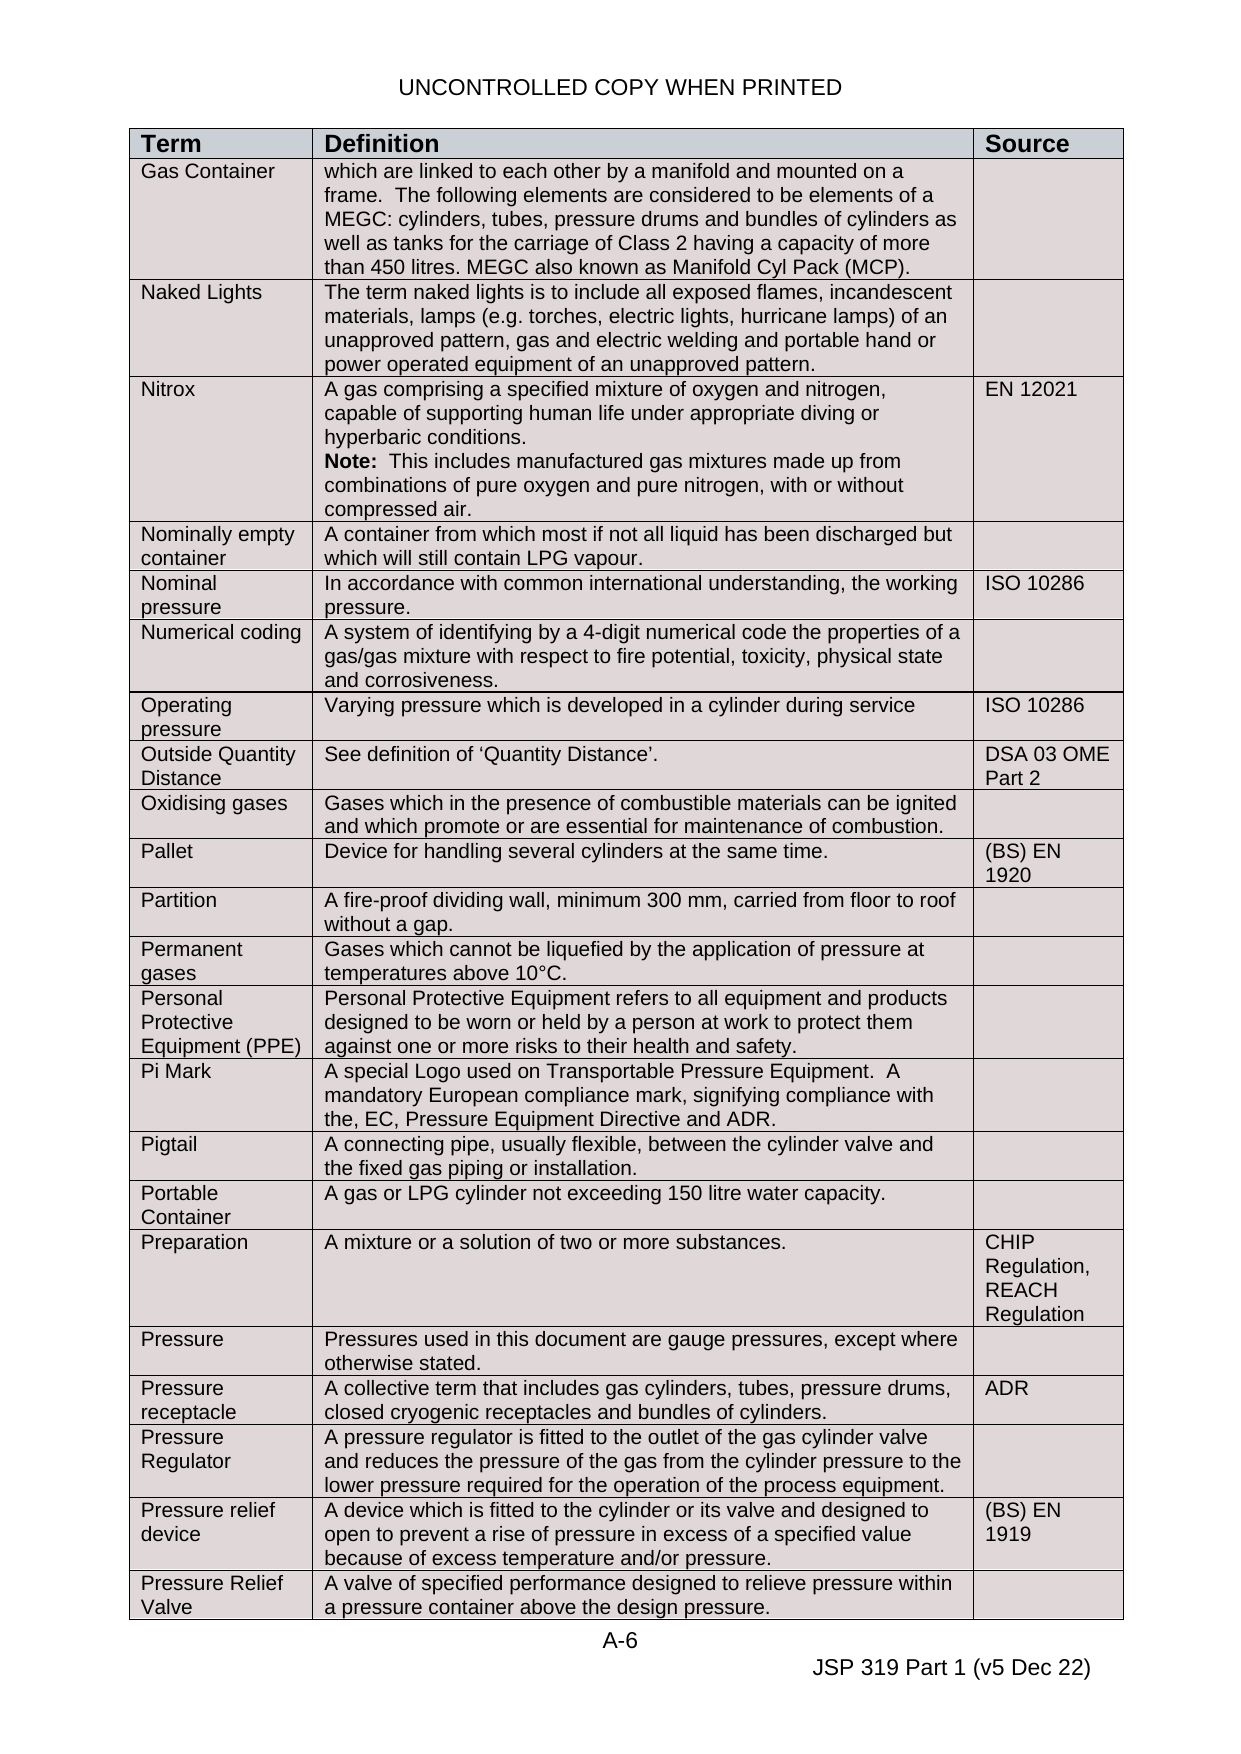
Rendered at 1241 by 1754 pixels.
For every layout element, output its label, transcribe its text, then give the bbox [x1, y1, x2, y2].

table_cell A container from which most if not all liquid has been discharged but which will still contain LPG vapour. [313, 522, 973, 569]
table_cell Nitrox [130, 377, 312, 521]
table_cell A system of identifying by a 4-digit numerical code the properties of a gas/gas mixture with respect to fire potential, toxicity, physical state and corrosiveness. [313, 620, 973, 691]
table_cell Pressure Regulator [130, 1425, 312, 1497]
table_cell [974, 280, 1123, 376]
table_cell Operating pressure [130, 693, 312, 740]
table_cell Oxidising gases [130, 790, 312, 838]
table_cell [974, 888, 1123, 936]
table_cell [974, 522, 1123, 569]
table_cell Personal Protective Equipment refers to all equipment and products designed to be worn or held by a person at work to protect them against one or more risks to their health and safety. [313, 986, 973, 1058]
table_cell [974, 986, 1123, 1058]
table_cell Pressure receptacle [130, 1376, 312, 1424]
table_cell DSA 03 OME Part 2 [974, 741, 1123, 789]
table_cell A valve of specified performance designed to relieve pressure within a pressure container above the design pressure. [313, 1571, 973, 1618]
table_cell A special Logo used on Transportable Pressure Equipment. A mandatory European compliance mark, signifying compliance with the, EC, Pressure Equipment Directive and ADR. [313, 1059, 973, 1131]
table_cell Permanent gases [130, 937, 312, 985]
table_cell (BS) EN 1920 [974, 839, 1123, 887]
table_cell Pressure Relief Valve [130, 1571, 312, 1618]
table_header Source [974, 129, 1123, 158]
table_cell ISO 10286 [974, 693, 1123, 740]
table_cell See definition of ‘Quantity Distance’. [313, 741, 973, 789]
table_cell Pallet [130, 839, 312, 887]
table_cell A pressure regulator is fitted to the outlet of the gas cylinder valve and reduces the pressure of the gas from the cylinder pressure to the lower pressure required for the operation of the process equipment. [313, 1425, 973, 1497]
table_cell Gases which in the presence of combustible materials can be ignited and which promote or are essential for maintenance of combustion. [313, 790, 973, 838]
table_cell [974, 1425, 1123, 1497]
table_cell [974, 159, 1123, 279]
table_cell In accordance with common international understanding, the working pressure. [313, 571, 973, 618]
table_cell A gas or LPG cylinder not exceeding 150 litre water capacity. [313, 1181, 973, 1229]
table_cell CHIP Regulation, REACH Regulation [974, 1230, 1123, 1326]
table_header Term [130, 129, 312, 158]
table_cell [974, 1571, 1123, 1618]
table_cell [974, 1132, 1123, 1180]
table_cell The term naked lights is to include all exposed flames, incandescent materials, lamps (e.g. torches, electric lights, hurricane lamps) of an unapproved pattern, gas and electric welding and portable hand or power operated equipment of an unapproved pattern. [313, 280, 973, 376]
table_cell Gases which cannot be liquefied by the application of pressure at temperatures above 10°C. [313, 937, 973, 985]
table_cell Gas Container [130, 159, 312, 279]
table_cell [974, 790, 1123, 838]
table_cell Pressure relief device [130, 1498, 312, 1569]
table_cell Pi Mark [130, 1059, 312, 1131]
table_cell Varying pressure which is developed in a cylinder during service [313, 693, 973, 740]
table_cell ADR [974, 1376, 1123, 1424]
table_cell Preparation [130, 1230, 312, 1326]
table_cell Personal Protective Equipment (PPE) [130, 986, 312, 1058]
table_cell Outside Quantity Distance [130, 741, 312, 789]
table_cell Portable Container [130, 1181, 312, 1229]
table_cell EN 12021 [974, 377, 1123, 521]
table_cell A fire-proof dividing wall, minimum 300 mm, carried from floor to roof without a gap. [313, 888, 973, 936]
table_cell [974, 1181, 1123, 1229]
table_cell which are linked to each other by a manifold and mounted on a frame. The following elements are considered to be elements of a MEGC: cylinders, tubes, pressure drums and bundles of cylinders as well as tanks for the carriage of Class 2 having a capacity of more than 450 litres. MEGC also known as Manifold Cyl Pack (MCP). [313, 159, 973, 279]
table_cell [974, 937, 1123, 985]
table_cell Numerical coding [130, 620, 312, 691]
table_cell A device which is fitted to the cylinder or its valve and designed to open to prevent a rise of pressure in excess of a specified value because of excess temperature and/or pressure. [313, 1498, 973, 1569]
table_cell Naked Lights [130, 280, 312, 376]
table_cell Pressure [130, 1327, 312, 1375]
table_cell Nominal pressure [130, 571, 312, 618]
table_cell A collective term that includes gas cylinders, tubes, pressure drums, closed cryogenic receptacles and bundles of cylinders. [313, 1376, 973, 1424]
table_cell Partition [130, 888, 312, 936]
table_cell (BS) EN 1919 [974, 1498, 1123, 1569]
table_cell [974, 620, 1123, 691]
table_cell Nominally empty container [130, 522, 312, 569]
table_cell Pressures used in this document are gauge pressures, except where otherwise stated. [313, 1327, 973, 1375]
table_cell ISO 10286 [974, 571, 1123, 618]
table_cell [974, 1327, 1123, 1375]
table_header Definition [313, 129, 973, 158]
table_cell A mixture or a solution of two or more substances. [313, 1230, 973, 1326]
table_cell Device for handling several cylinders at the same time. [313, 839, 973, 887]
table_cell [974, 1059, 1123, 1131]
table_cell A connecting pipe, usually flexible, between the cylinder valve and the fixed gas piping or installation. [313, 1132, 973, 1180]
table_cell Pigtail [130, 1132, 312, 1180]
table_cell A gas comprising a specified mixture of oxygen and nitrogen, capable of supporting human life under appropriate diving or hyperbaric conditions. Note: This includes manufactured gas mixtures made up from combinations of pure oxygen and pure nitrogen, with or without compressed air. [313, 377, 973, 521]
